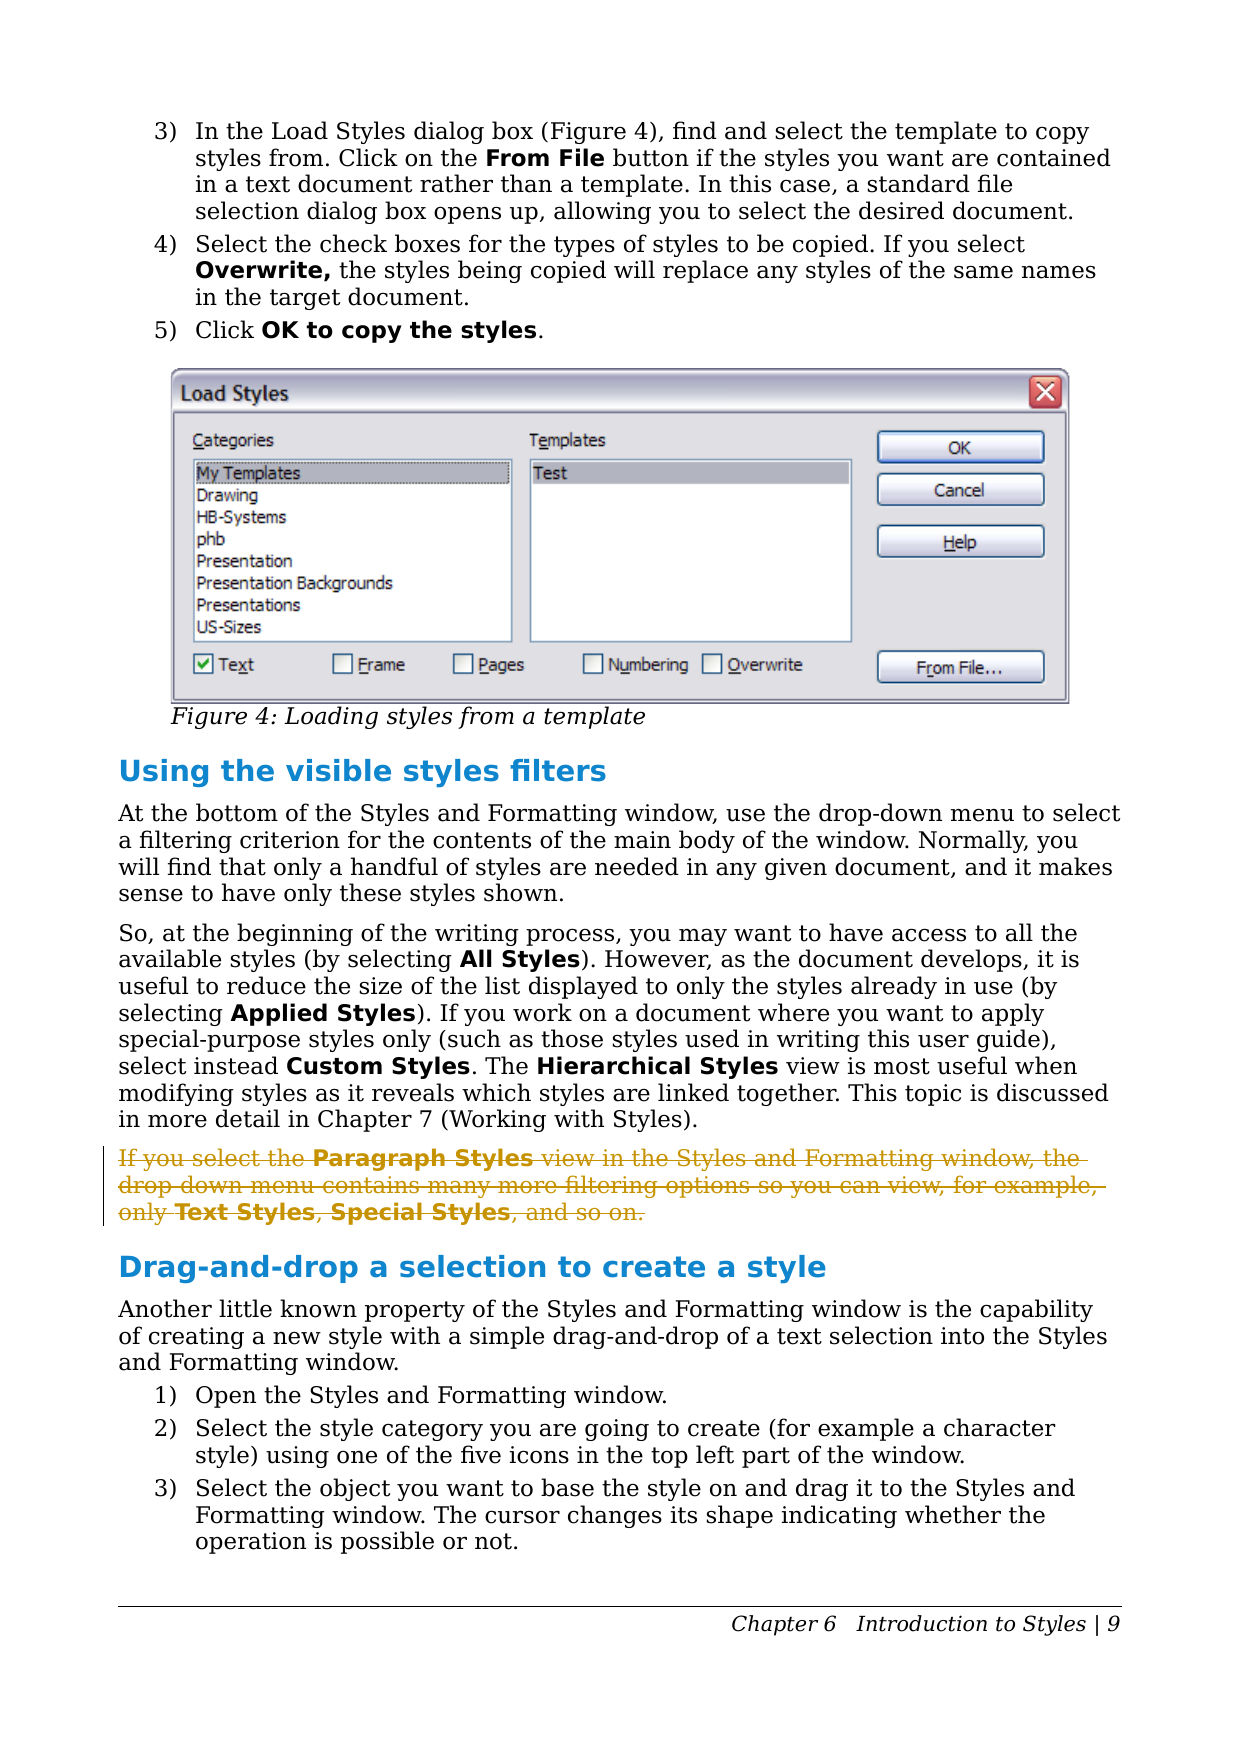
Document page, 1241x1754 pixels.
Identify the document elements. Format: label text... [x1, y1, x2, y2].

list Another little known property of the Styles and Formatting window is the capability of creating a new style with a simple drag-and-drop of a text selection into the Styles and Formatting window. [118, 1296, 1122, 1376]
text At the bottom of the Styles and Formatting window, use the drop-down menu to select a filtering criterion for the contents of the main body of the window. Normally, you will find that only a handful of styles are needed in any given document, and it makes sense to have only these styles shown. [118, 801, 1122, 907]
subtitle Using the visible styles filters [118, 754, 1122, 788]
text Figure 4: Loading styles from a template [171, 704, 1069, 730]
list Open the Styles and Formatting window. [177, 1383, 1122, 1409]
list Click OK to copy the styles. [177, 317, 1122, 344]
list In the Load Styles dialog box (Figure 4), find and select the template to copy styles from. Click on the From File button if the styles you want are contained in a text document rather than a template. In this case, a standard file selection dialog box opens up, allowing you to select the desired document. [177, 118, 1122, 225]
list Select the object you want to base the style on and drag it to the Styles and Formatting window. The cursor changes its shape indicating whether the operation is possible or not. [177, 1475, 1122, 1555]
list Select the style category you are going to create (for example a character style) using one of the five icons in the top left part of the window. [177, 1416, 1122, 1469]
list Select the check boxes for the types of styles to be copied. If you select Overwrite, the styles being copied will replace any styles of the same names in the target document. [177, 231, 1122, 311]
text So, at the beginning of the writing process, you may want to have access to all the available styles (by selecting All Styles). However, as the document develops, it is useful to reduce the size of the list displayed to only the styles already in use (by selecting Applied Styles). If you work on a document where you want to apply special-purpose styles only (such as those styles used in writing this user guide), select instead Custom Styles. The Hierarchical Styles view is most useful when modifying styles as it reveals which styles are linked together. This topic is discussed in more detail in Chapter 7 (Working with Styles). [118, 920, 1122, 1133]
picture [170, 368, 1070, 704]
subtitle Drag-and-drop a selection to create a style [118, 1250, 1122, 1284]
